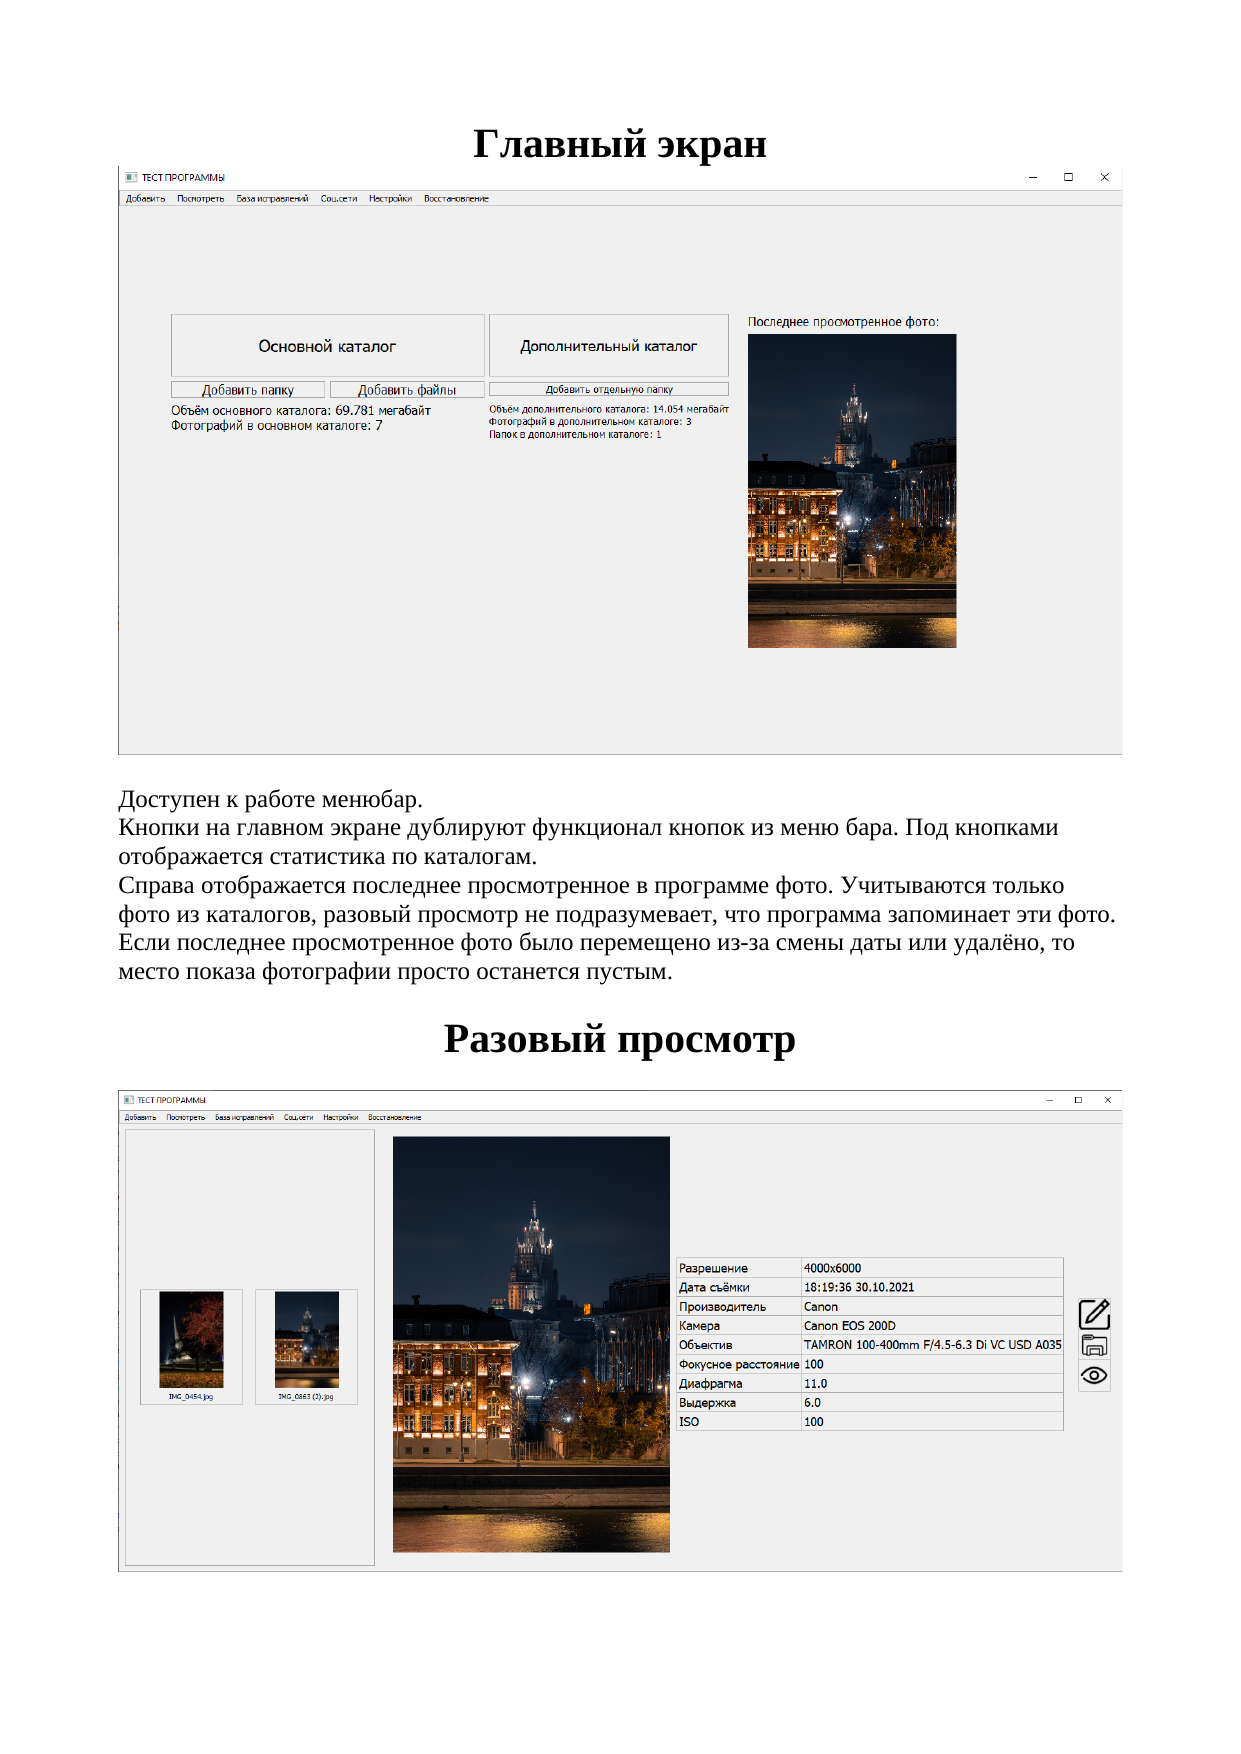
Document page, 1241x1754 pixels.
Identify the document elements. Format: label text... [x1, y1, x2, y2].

text Разовый просмотр [118, 1014, 1122, 1062]
text Кнопки на главном экране дублируют функционал кнопок из меню бара. Под кнопками отображается статистика по каталогам. [118, 812, 1122, 870]
picture [118, 166, 1123, 755]
text Справа отображается последнее просмотренное в программе фото. Учитываются только фото из каталогов, разовый просмотр не подразумевает, что программа запоминает эти фото. Если последнее просмотренное фото было перемещено из-за смены даты или удалёно, то место показа фотографии просто останется пустым. [118, 870, 1122, 985]
text Главный экран [118, 118, 1122, 166]
picture [118, 1090, 1123, 1572]
text Доступен к работе менюбар. [118, 784, 1122, 812]
